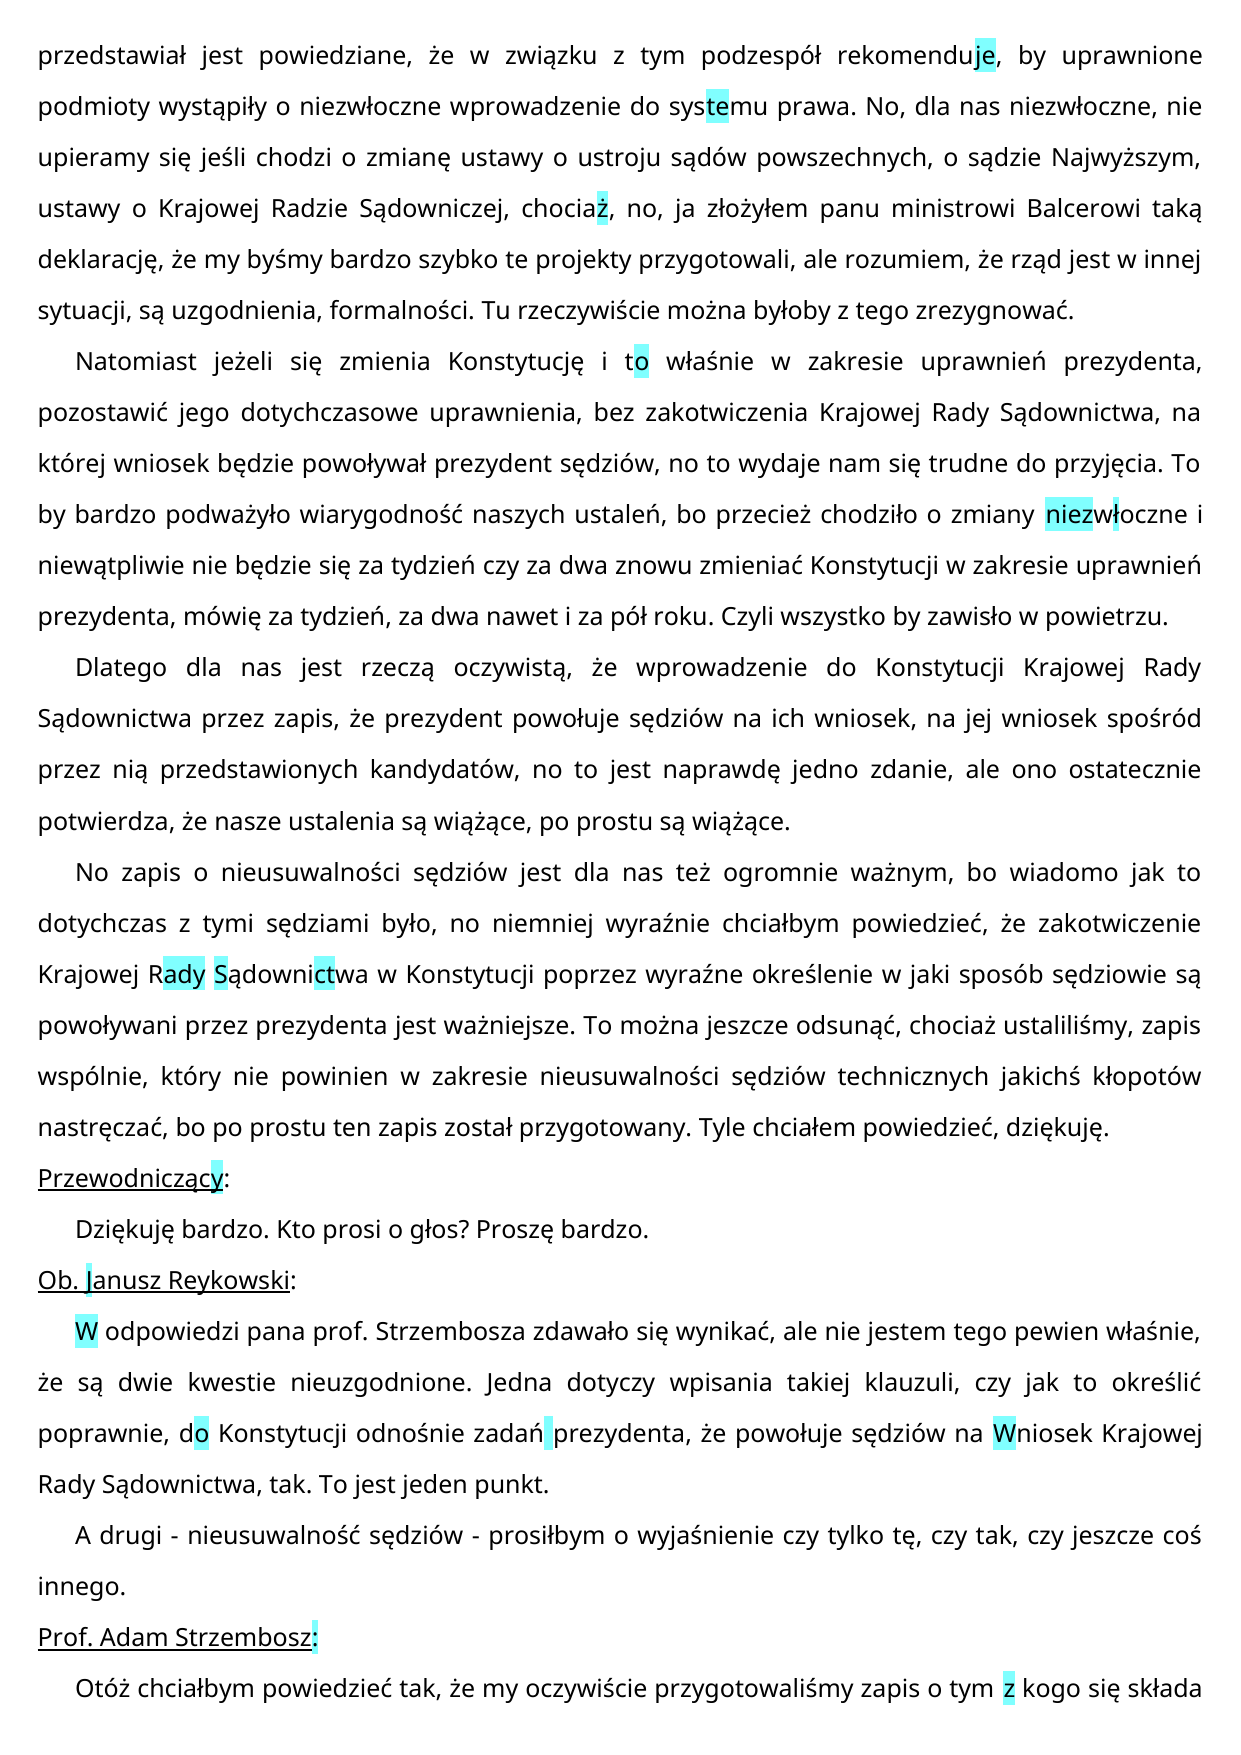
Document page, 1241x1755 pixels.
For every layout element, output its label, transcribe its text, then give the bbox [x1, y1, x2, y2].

text Prof. Adam Strzembosz: [37, 1620, 1203, 1654]
text Otóż chciałbym powiedzieć tak, że my oczywiście przygotowaliśmy zapis o tym z kogo się składa [37, 1671, 1203, 1705]
text przedstawiał jest powiedziane, że w związku z tym podzespół rekomenduje, by uprawnione podmioty wystąpiły o niezwłoczne wprowadzenie do systemu prawa. No, dla nas niezwłoczne, nie upieramy się jeśli chodzi o zmianę ustawy o ustroju sądów powszechnych, o sądzie Najwyższym, ustawy o Krajowej Radzie Sądowniczej, chociaż, no, ja złożyłem panu ministrowi Balcerowi taką deklarację, że my byśmy bardzo szybko te projekty przygotowali, ale rozumiem, że rząd jest w innej sytuacji, są uzgodnienia, formalności. Tu rzeczywiście można byłoby z tego zrezygnować. [37, 37, 1203, 327]
text Ob. Janusz Reykowski: [37, 1262, 1203, 1297]
text No zapis o nieusuwalności sędziów jest dla nas też ogromnie ważnym, bo wiadomo jak to dotychczas z tymi sędziami było, no niemniej wyraźnie chciałbym powiedzieć, że zakotwiczenie Krajowej Rady Sądownictwa w Konstytucji poprzez wyraźne określenie w jaki sposób sędziowie są powoływani przez prezydenta jest ważniejsze. To można jeszcze odsunąć, chociaż ustaliliśmy, zapis wspólnie, który nie powinien w zakresie nieusuwalności sędziów technicznych jakichś kłopotów nastręczać, bo po prostu ten zapis został przygotowany. Tyle chciałem powiedzieć, dziękuję. [37, 854, 1203, 1143]
text Dlatego dla nas jest rzeczą oczywistą, że wprowadzenie do Konstytucji Krajowej Rady Sądownictwa przez zapis, że prezydent powołuje sędziów na ich wniosek, na jej wniosek spośród przez nią przedstawionych kandydatów, no to jest naprawdę jedno zdanie, ale ono ostatecznie potwierdza, że nasze ustalenia są wiążące, po prostu są wiążące. [37, 650, 1203, 837]
text W odpowiedzi pana prof. Strzembosza zdawało się wynikać, ale nie jestem tego pewien właśnie, że są dwie kwestie nieuzgodnione. Jedna dotyczy wpisania takiej klauzuli, czy jak to określić poprawnie, do Konstytucji odnośnie zadań prezydenta, że powołuje sędziów na Wniosek Krajowej Rady Sądownictwa, tak. To jest jeden punkt. [37, 1313, 1203, 1501]
text Przewodniczący: [37, 1160, 1203, 1194]
text Dziękuję bardzo. Kto prosi o głos? Proszę bardzo. [37, 1211, 1203, 1246]
text A drugi - nieusuwalność sędziów - prosiłbym o wyjaśnienie czy tylko tę, czy tak, czy jeszcze coś innego. [37, 1518, 1203, 1603]
text Natomiast jeżeli się zmienia Konstytucję i to właśnie w zakresie uprawnień prezydenta, pozostawić jego dotychczasowe uprawnienia, bez zakotwiczenia Krajowej Rady Sądownictwa, na której wniosek będzie powoływał prezydent sędziów, no to wydaje nam się trudne do przyjęcia. To by bardzo podważyło wiarygodność naszych ustaleń, bo przecież chodziło o zmiany niezwłoczne i niewątpliwie nie będzie się za tydzień czy za dwa znowu zmieniać Konstytucji w zakresie uprawnień prezydenta, mówię za tydzień, za dwa nawet i za pół roku. Czyli wszystko by zawisło w powietrzu. [37, 344, 1203, 633]
